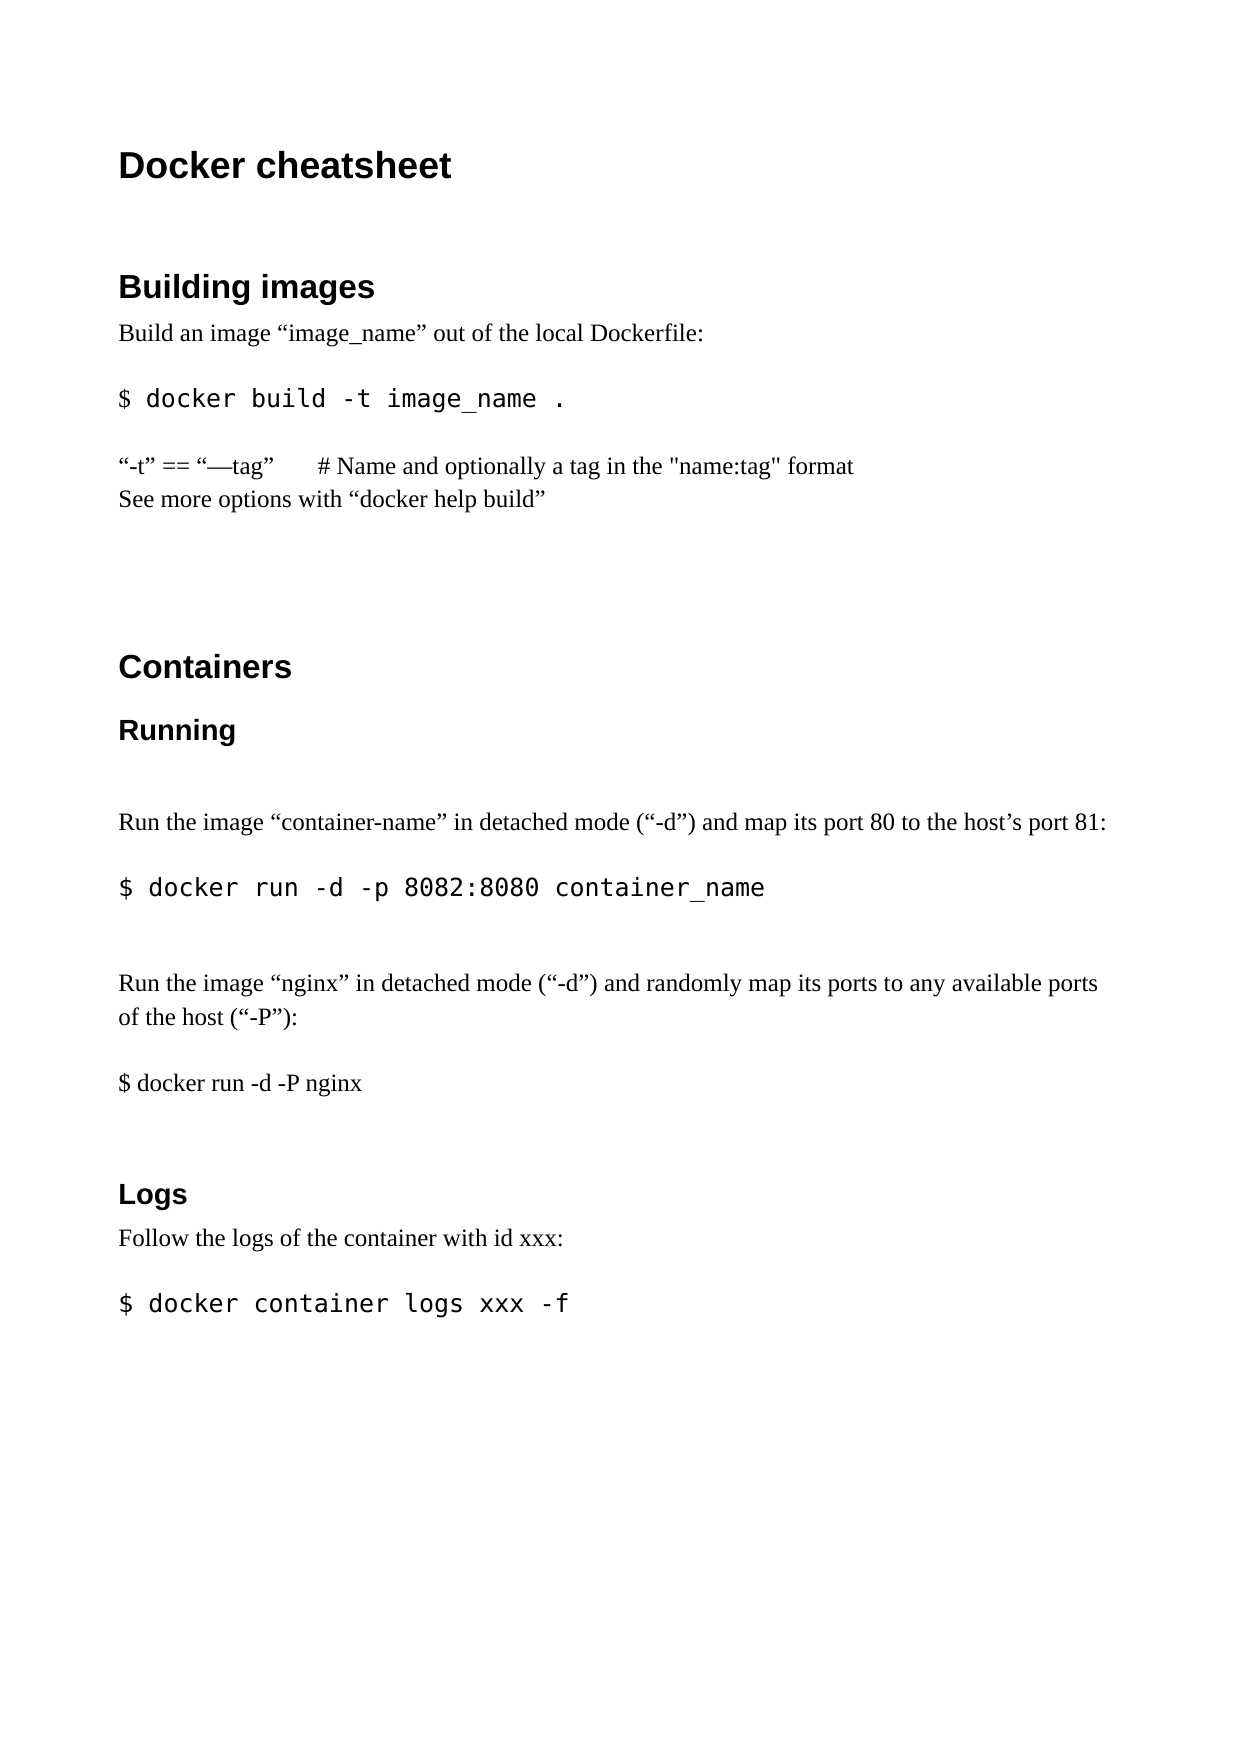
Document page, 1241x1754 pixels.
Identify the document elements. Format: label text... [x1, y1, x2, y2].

subtitle Docker cheatsheet [118, 143, 1122, 186]
text Build an image “image_name” out of the local Dockerfile: $ docker build -t image_name . “-t” == “—tag” # Name and optionally a tag in the "name:tag" format See more options with “docker help build” [118, 318, 1122, 513]
subtitle Running [118, 713, 1122, 747]
text Follow the logs of the container with id xxx: $ docker container logs xxx -f [118, 1223, 1122, 1319]
subtitle Containers [118, 647, 1122, 686]
subtitle Logs [118, 1177, 1122, 1211]
text Run the image “container-name” in detached mode (“-d”) and map its port 80 to the host’s port 81: $ docker run -d -p 8082:8080 container_name [118, 807, 1122, 902]
text Run the image “nginx” in detached mode (“-d”) and randomly map its ports to any available ports of the host (“-P”): $ docker run -d -P nginx [118, 968, 1122, 1096]
subtitle Building images [118, 267, 1122, 306]
